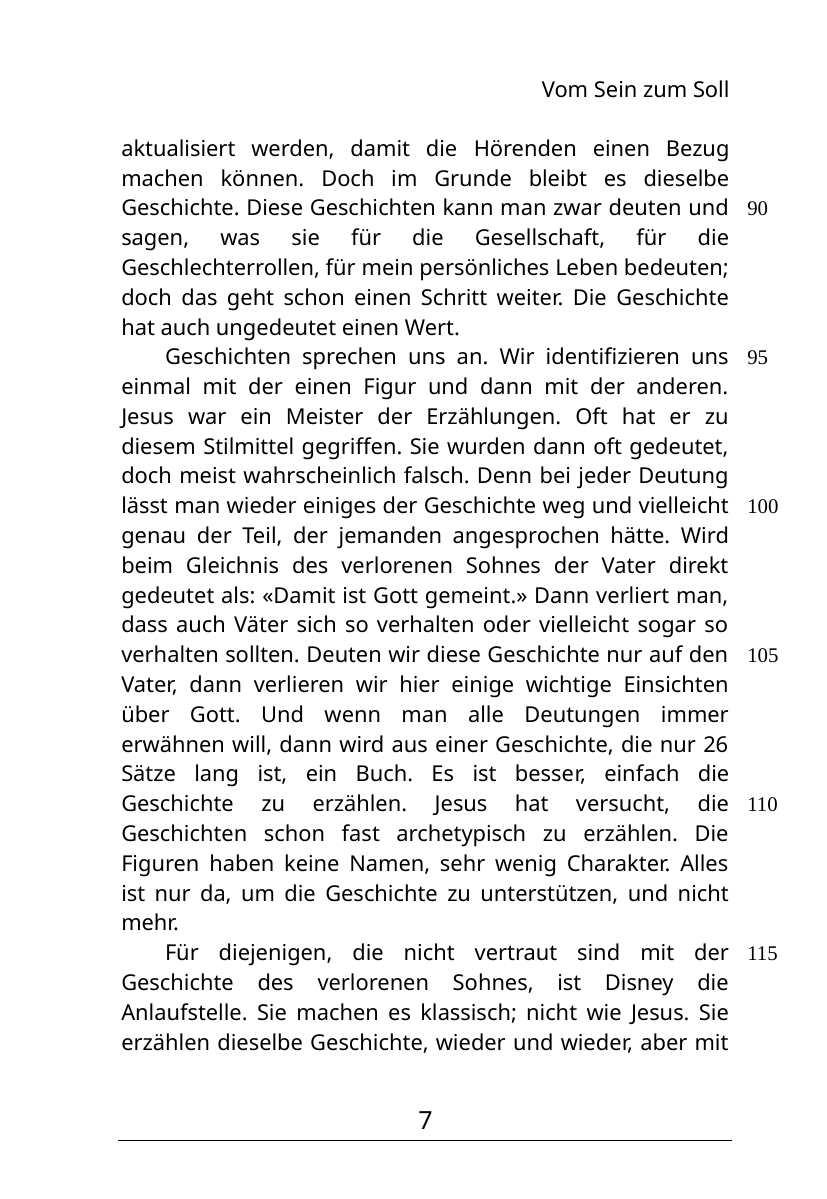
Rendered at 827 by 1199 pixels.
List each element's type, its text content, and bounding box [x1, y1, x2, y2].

text Für diejenigen, die nicht vertraut sind mit der Geschichte des verlorenen Sohnes, ist Disney die Anlaufstelle. Sie machen es klassisch; nicht wie Jesus. Sie erzählen dieselbe Geschichte, wieder und wieder, aber mit [121, 937, 729, 1056]
text aktualisiert werden, damit die Hörenden einen Bezug machen können. Doch im Grunde bleibt es dieselbe Geschichte. Diese Geschichten kann man zwar deuten und sagen, was sie für die Gesellschaft, für die Geschlechterrollen, für mein persönliches Leben bedeuten; doch das geht schon einen Schritt weiter. Die Geschichte hat auch ungedeutet einen Wert. [121, 133, 729, 341]
text Geschichten sprechen uns an. Wir identifizieren uns einmal mit der einen Figur und dann mit der anderen. Jesus war ein Meister der Erzählungen. Oft hat er zu diesem Stilmittel gegriffen. Sie wurden dann oft gedeutet, doch meist wahrscheinlich falsch. Denn bei jeder Deutung lässt man wieder einiges der Geschichte weg und vielleicht genau der Teil, der jemanden angesprochen hätte. Wird beim Gleichnis des verlorenen Sohnes der Vater direkt gedeutet als: «Damit ist Gott gemeint.» Dann verliert man, dass auch Väter sich so verhalten oder vielleicht sogar so verhalten sollten. Deuten wir diese Geschichte nur auf den Vater, dann verlieren wir hier einige wichtige Einsichten über Gott. Und wenn man alle Deutungen immer erwähnen will, dann wird aus einer Geschichte, die nur 26 Sätze lang ist, ein Buch. Es ist besser, einfach die Geschichte zu erzählen. Jesus hat versucht, die Geschichten schon fast archetypisch zu erzählen. Die Figuren haben keine Namen, sehr wenig Charakter. Alles ist nur da, um die Geschichte zu unterstützen, und nicht mehr. [121, 341, 729, 937]
